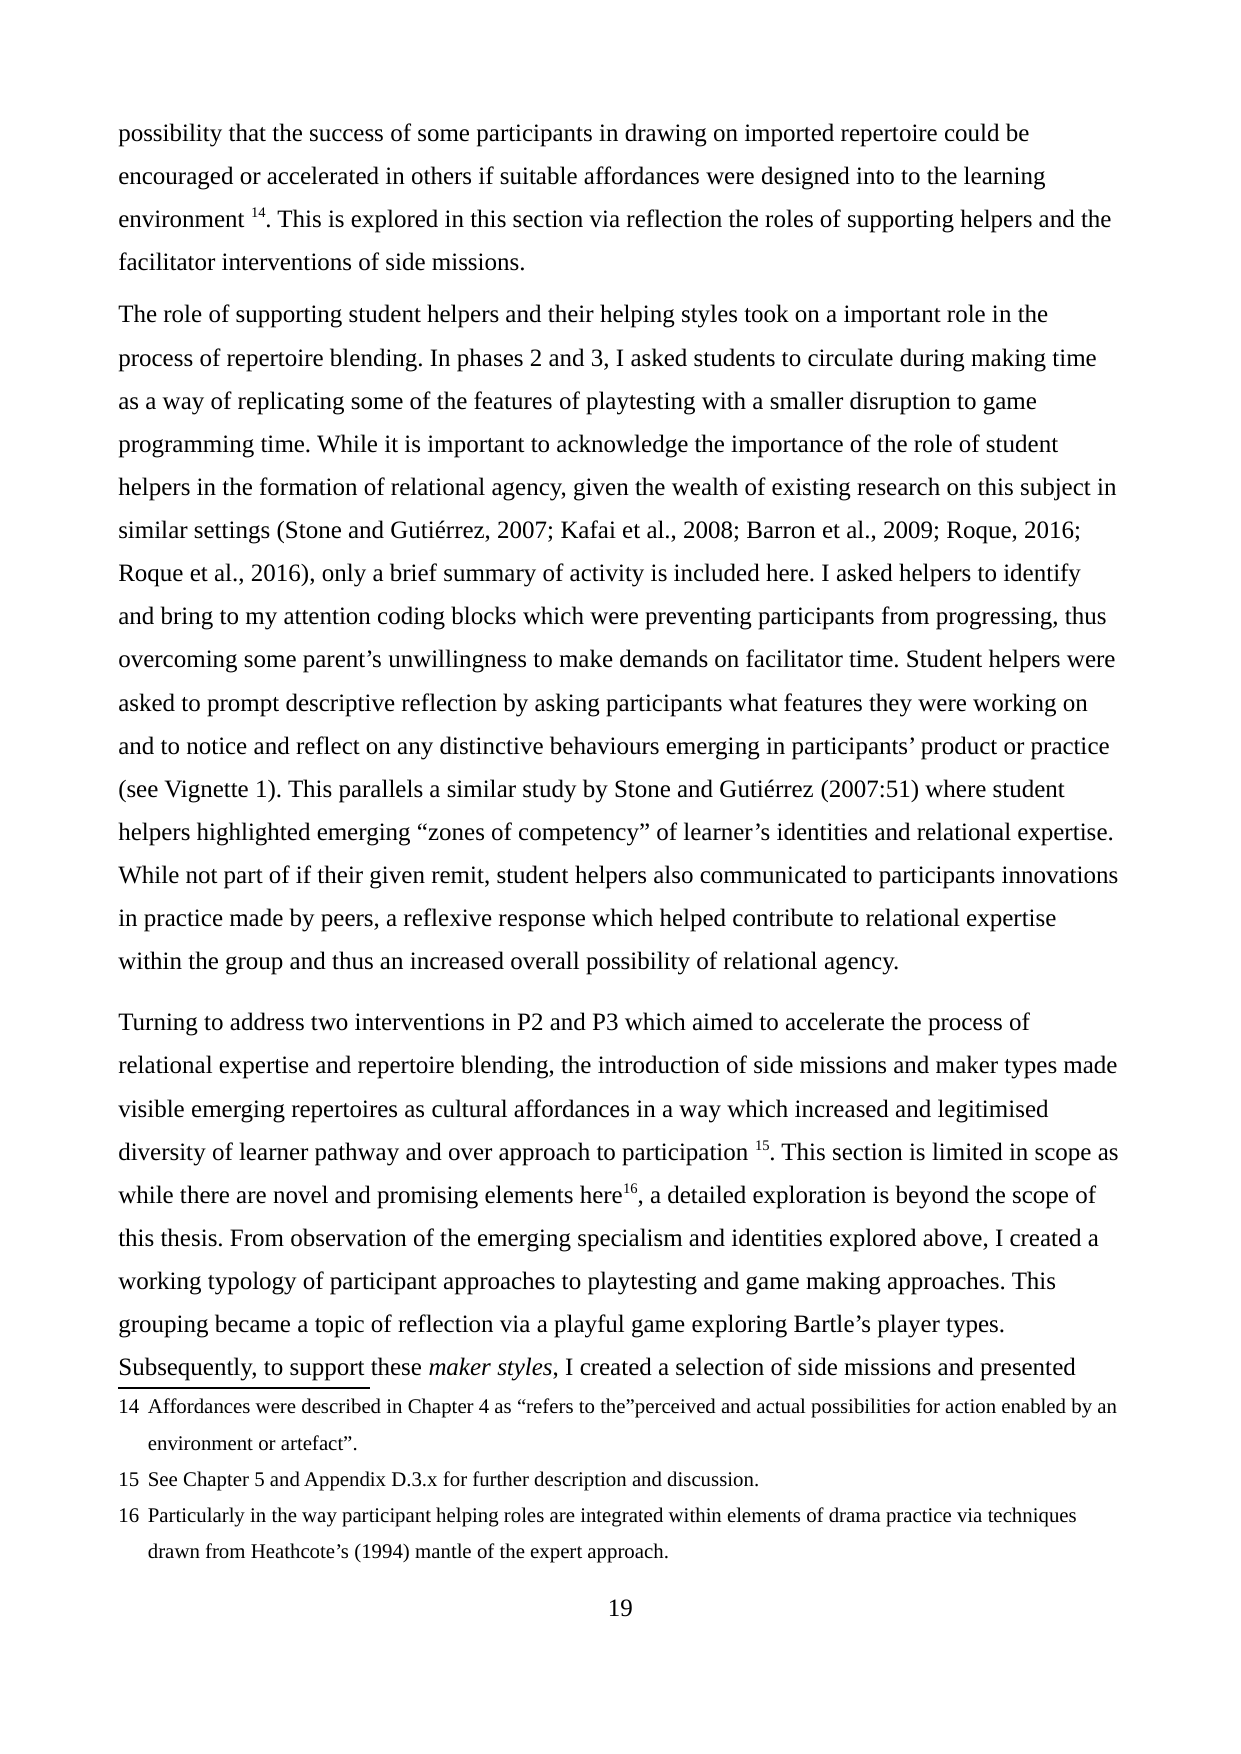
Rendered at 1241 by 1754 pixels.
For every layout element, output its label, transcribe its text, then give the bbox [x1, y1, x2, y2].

text Turning to address two interventions in P2 and P3 which aimed to accelerate the process of relational expertise and repertoire blending, the introduction of side missions and maker types made visible emerging repertoires as cultural affordances in a way which increased and legitimised diversity of learner pathway and over approach to participation . This section is limited in scope as while there are novel and promising elements here, a detailed exploration is beyond the scope of this thesis. From observation of the emerging specialism and identities explored above, I created a working typology of participant approaches to playtesting and game making approaches. This grouping became a topic of reflection via a playful game exploring Bartle’s player types. Subsequently, to support these maker styles, I created a selection of side missions and presented [118, 1007, 1122, 1381]
text possibility that the success of some participants in drawing on imported repertoire could be encouraged or accelerated in others if suitable affordances were designed into to the learning environment . This is explored in this section via reflection the roles of supporting helpers and the facilitator interventions of side missions. [118, 118, 1122, 276]
text Affordances were described in Chapter 4 as “refers to the”perceived and actual possibilities for action enabled by an environment or artefact”. [118, 1394, 1122, 1454]
text See Chapter 5 and Appendix D.3.x for further description and discussion. [118, 1467, 1122, 1491]
text Particularly in the way participant helping roles are integrated within elements of drama practice via techniques drawn from Heathcote’s (1994) mantle of the expert approach. [118, 1503, 1122, 1563]
text The role of supporting student helpers and their helping styles took on a important role in the process of repertoire blending. In phases 2 and 3, I asked students to circulate during making time as a way of replicating some of the features of playtesting with a smaller disruption to game programming time. While it is important to acknowledge the importance of the role of student helpers in the formation of relational agency, given the wealth of existing research on this subject in similar settings (Stone and Gutiérrez, 2007; Kafai et al., 2008; Barron et al., 2009; Roque, 2016; Roque et al., 2016), only a brief summary of activity is included here. I asked helpers to identify and bring to my attention coding blocks which were preventing participants from progressing, thus overcoming some parent’s unwillingness to make demands on facilitator time. Student helpers were asked to prompt descriptive reflection by asking participants what features they were working on and to notice and reflect on any distinctive behaviours emerging in participants’ product or practice (see Vignette 1). This parallels a similar study by Stone and Gutiérrez (2007:51) where student helpers highlighted emerging “zones of competency” of learner’s identities and relational expertise. While not part of if their given remit, student helpers also communicated to participants innovations in practice made by peers, a reflexive response which helped contribute to relational expertise within the group and thus an increased overall possibility of relational agency. [118, 299, 1122, 975]
